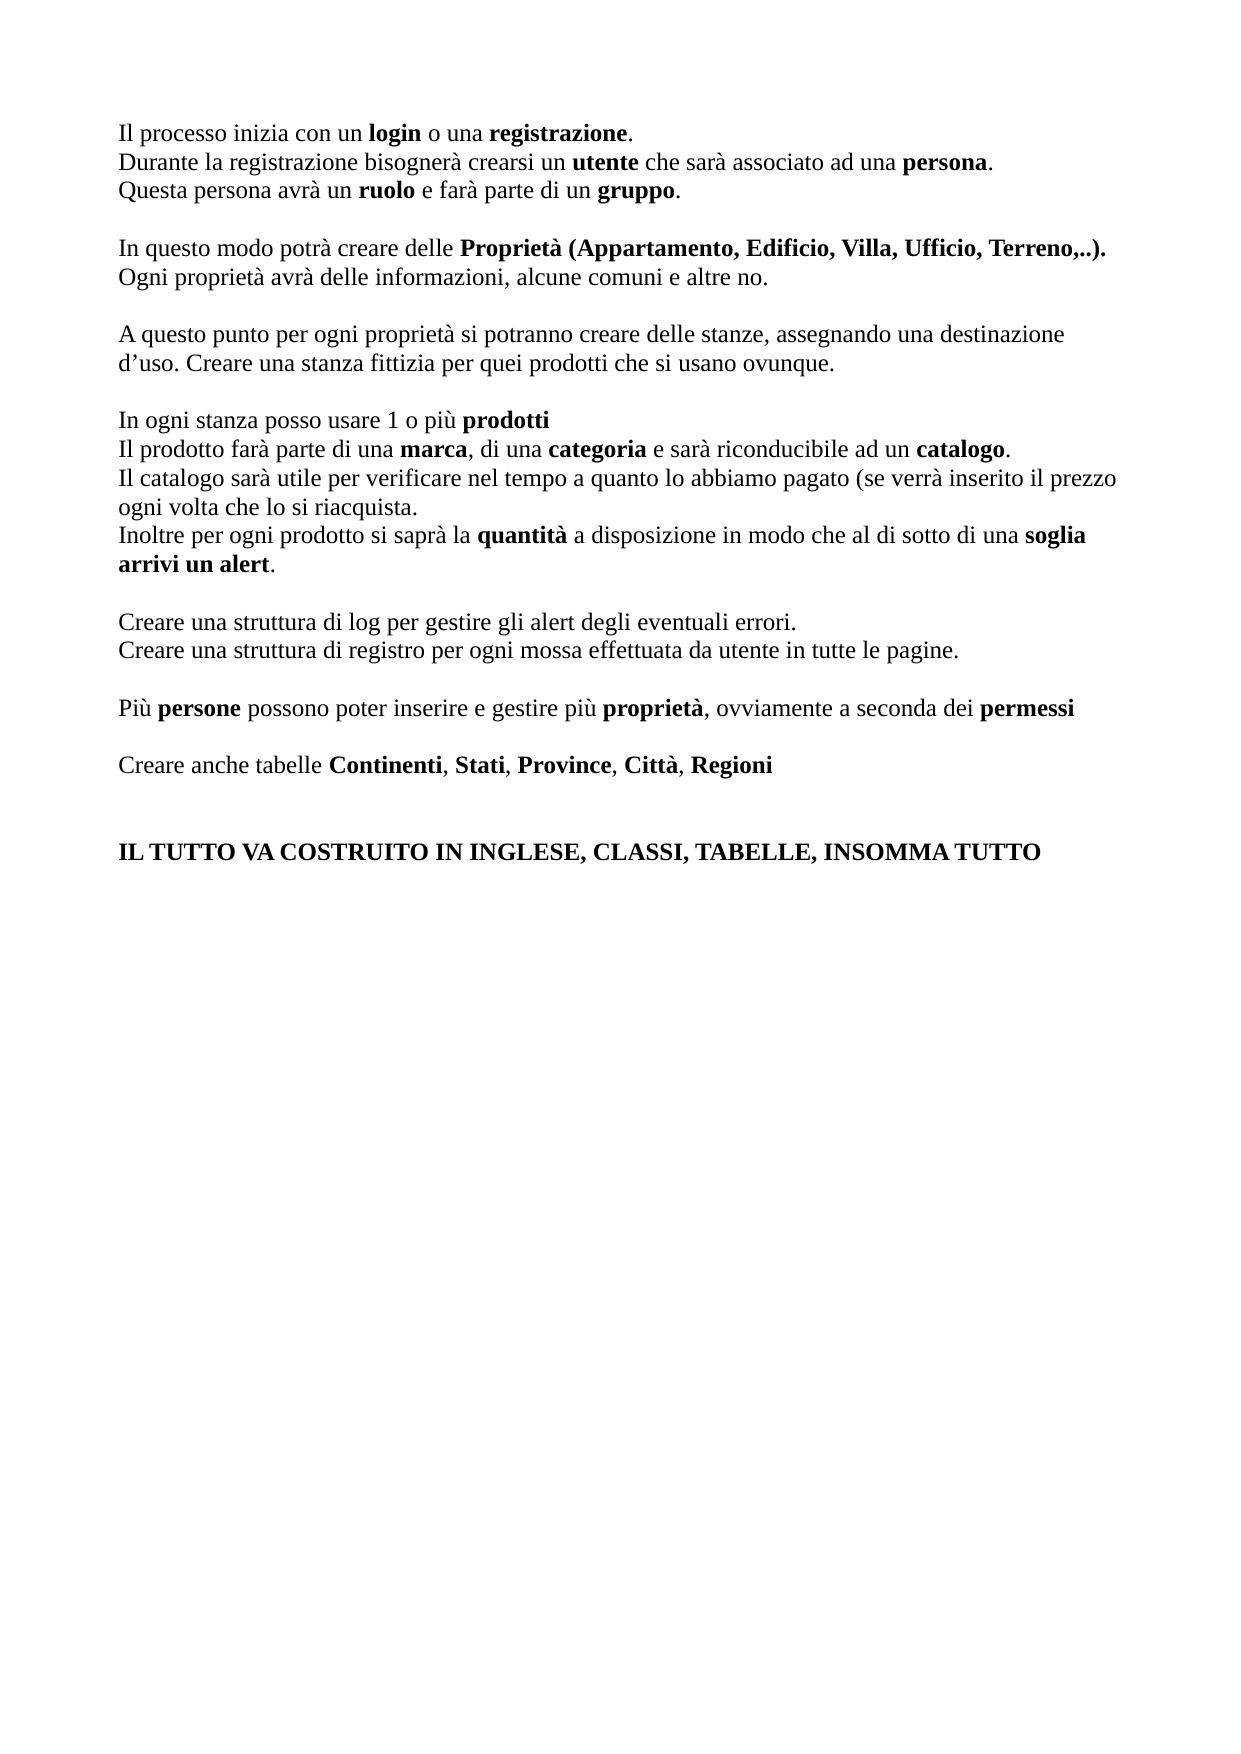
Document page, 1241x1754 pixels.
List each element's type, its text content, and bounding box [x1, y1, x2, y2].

text Il processo inizia con un login o una registrazione. [118, 118, 1122, 147]
text Questa persona avrà un ruolo e farà parte di un gruppo. [118, 176, 1122, 204]
text IL TUTTO VA COSTRUITO IN INGLESE, CLASSI, TABELLE, INSOMMA TUTTO [118, 837, 1122, 866]
text Creare anche tabelle Continenti, Stati, Province, Città, Regioni [118, 751, 1122, 779]
text Creare una struttura di log per gestire gli alert degli eventuali errori. [118, 607, 1122, 636]
text Il catalogo sarà utile per verificare nel tempo a quanto lo abbiamo pagato (se verrà inserito il prezzo ogni volta che lo si riacquista. [118, 463, 1122, 521]
text In questo modo potrà creare delle Proprietà (Appartamento, Edificio, Villa, Ufficio, Terreno,..). Ogni proprietà avrà delle informazioni, alcune comuni e altre no. [118, 233, 1122, 291]
text Più persone possono poter inserire e gestire più proprietà, ovviamente a seconda dei permessi [118, 693, 1122, 722]
text Inoltre per ogni prodotto si saprà la quantità a disposizione in modo che al di sotto di una soglia arrivi un alert. [118, 521, 1122, 578]
text In ogni stanza posso usare 1 o più prodotti [118, 406, 1122, 434]
text Il prodotto farà parte di una marca, di una categoria e sarà riconducibile ad un catalogo. [118, 434, 1122, 463]
text A questo punto per ogni proprietà si potranno creare delle stanze, assegnando una destinazione d’uso. Creare una stanza fittizia per quei prodotti che si usano ovunque. [118, 319, 1122, 377]
text Creare una struttura di registro per ogni mossa effettuata da utente in tutte le pagine. [118, 636, 1122, 664]
text Durante la registrazione bisognerà crearsi un utente che sarà associato ad una persona. [118, 147, 1122, 176]
